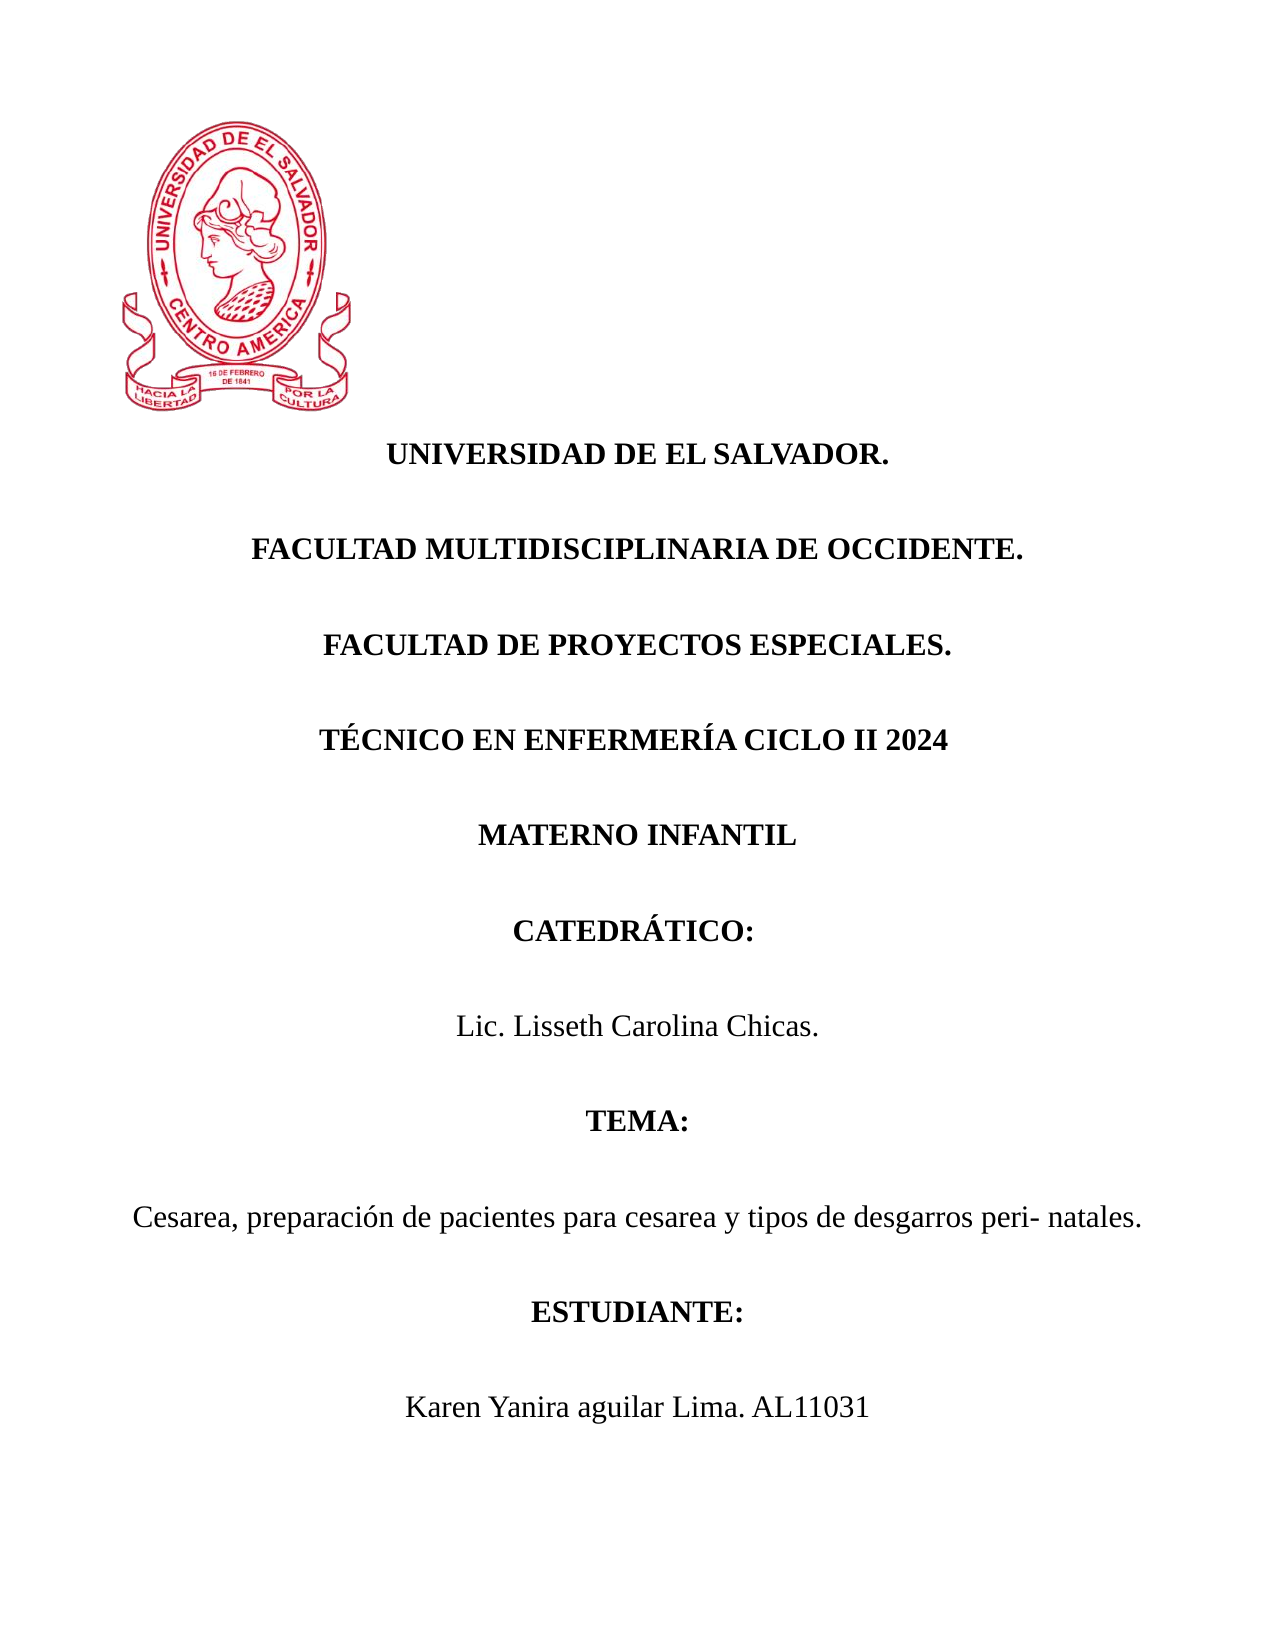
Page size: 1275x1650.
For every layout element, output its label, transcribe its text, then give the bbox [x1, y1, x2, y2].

picture [118, 118, 355, 414]
text TEMA: [118, 1102, 1157, 1138]
text FACULTAD MULTIDISCIPLINARIA DE OCCIDENTE. [118, 531, 1157, 567]
text MATERNO INFANTIL [118, 817, 1157, 852]
text Cesarea, preparación de pacientes para cesarea y tipos de desgarros peri- natales. [118, 1198, 1157, 1234]
text FACULTAD DE PROYECTOS ESPECIALES. [118, 626, 1157, 662]
text CATEDRÁTICO: [118, 912, 1157, 948]
text Karen Yanira aguilar Lima. AL11031 [118, 1388, 1157, 1424]
text UNIVERSIDAD DE EL SALVADOR. [118, 148, 1157, 471]
text ESTUDIANTE: [118, 1293, 1157, 1329]
text TÉCNICO EN ENFERMERÍA CICLO II 2024 [118, 721, 1157, 757]
text Lic. Lisseth Carolina Chicas. [118, 1007, 1157, 1043]
